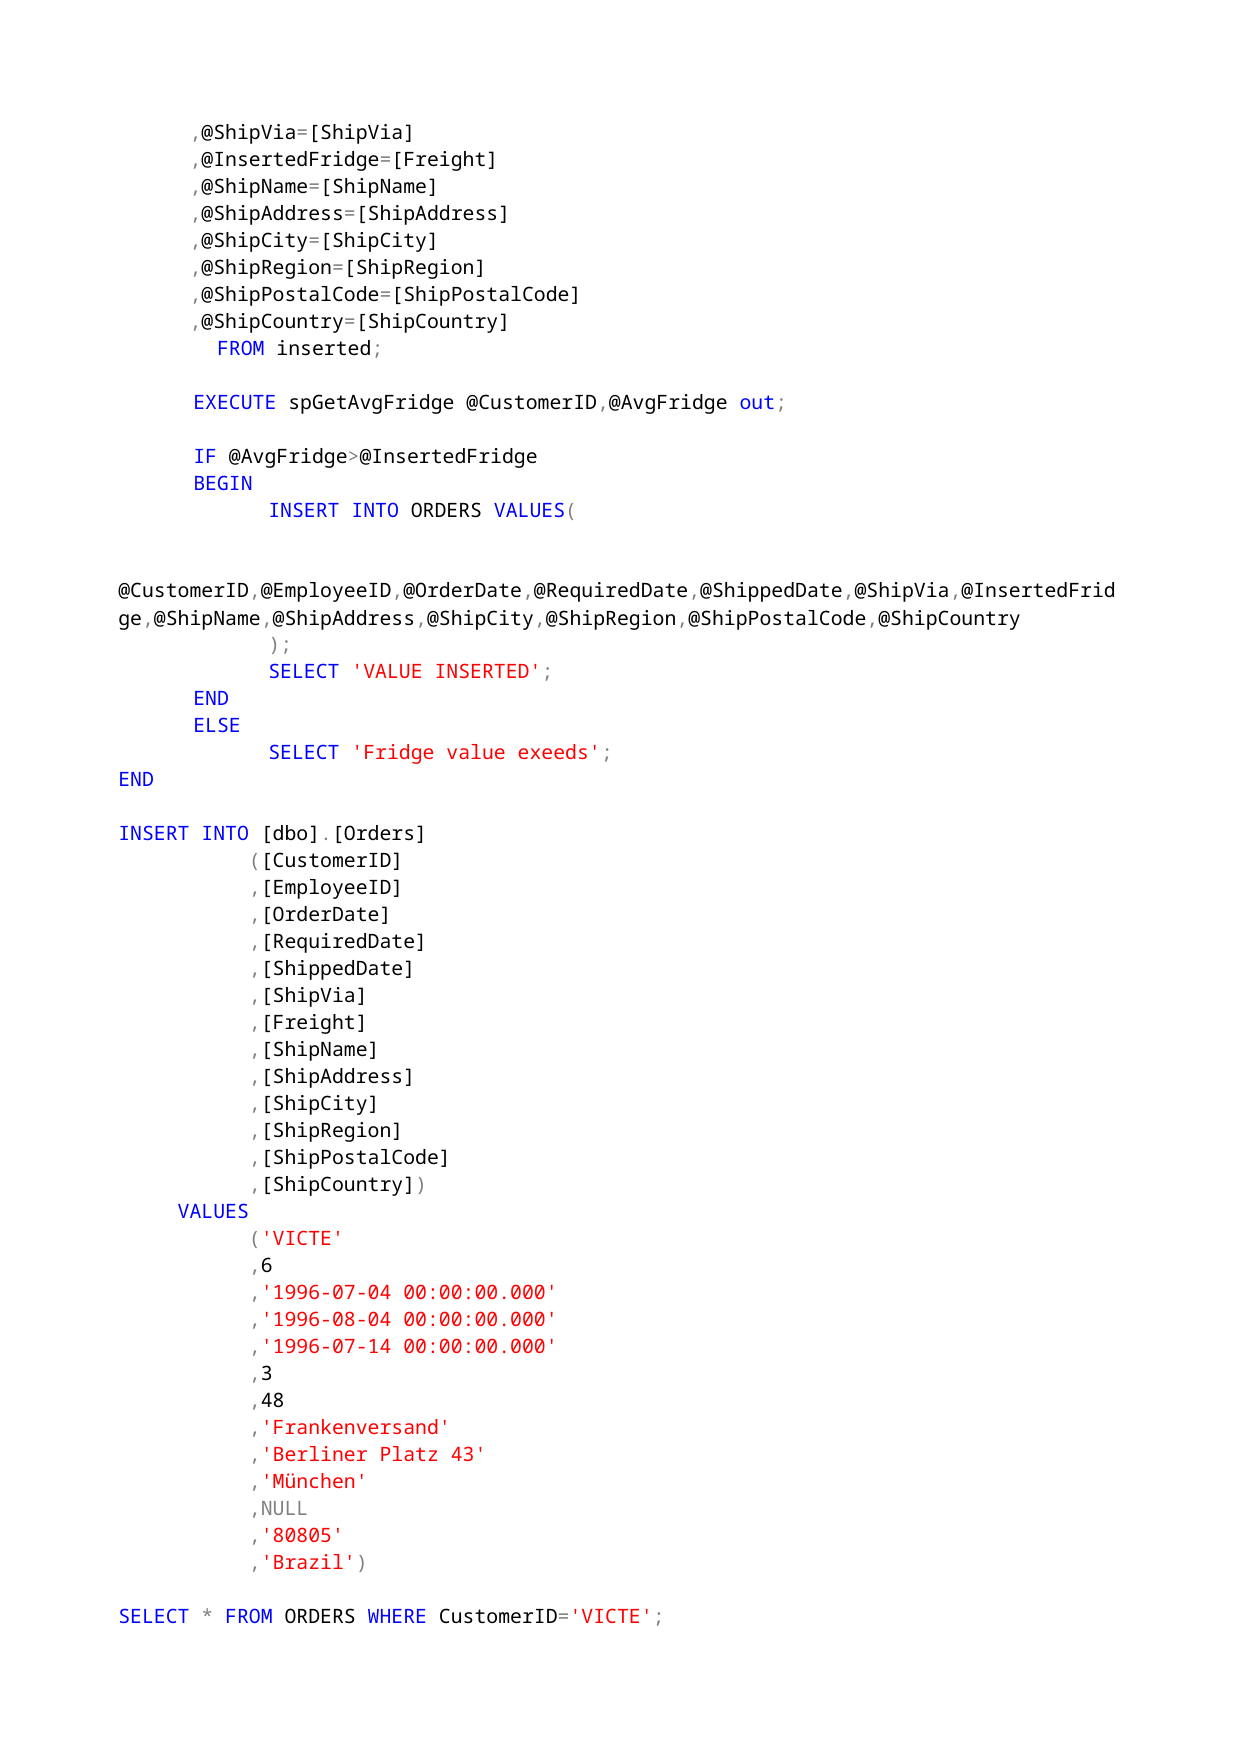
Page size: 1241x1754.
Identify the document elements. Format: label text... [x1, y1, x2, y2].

text ,@ShipName=[ShipName] [118, 172, 1122, 199]
text ,@ShipCountry=[ShipCountry] [118, 307, 1122, 334]
text ,[ShipRegion] [118, 1116, 1122, 1143]
text EXECUTE spGetAvgFridge @CustomerID,@AvgFridge out; [118, 388, 1122, 415]
text ,'1996-08-04 00:00:00.000' [118, 1305, 1122, 1332]
text ,'Frankenversand' [118, 1413, 1122, 1440]
text SELECT * FROM ORDERS WHERE CustomerID='VICTE'; [118, 1602, 1122, 1629]
text ,[ShipCountry]) [118, 1170, 1122, 1197]
text ,@InsertedFridge=[Freight] [118, 145, 1122, 172]
text END [118, 766, 1122, 793]
text VALUES [118, 1197, 1122, 1224]
text FROM inserted; [118, 334, 1122, 361]
text ,[ShipName] [118, 1035, 1122, 1062]
text ,[ShipAddress] [118, 1062, 1122, 1089]
text ,'München' [118, 1467, 1122, 1494]
text SELECT 'VALUE INSERTED'; [118, 658, 1122, 685]
text ,48 [118, 1386, 1122, 1413]
text ,3 [118, 1359, 1122, 1386]
text ,'1996-07-14 00:00:00.000' [118, 1332, 1122, 1359]
text ,@ShipRegion=[ShipRegion] [118, 253, 1122, 280]
text ELSE [118, 712, 1122, 739]
text ,[ShipCity] [118, 1089, 1122, 1116]
text ,'1996-07-04 00:00:00.000' [118, 1278, 1122, 1305]
text ,[ShippedDate] [118, 954, 1122, 981]
text ,[Freight] [118, 1008, 1122, 1035]
text ,[ShipVia] [118, 981, 1122, 1008]
text ,[EmployeeID] [118, 873, 1122, 901]
text BEGIN [118, 469, 1122, 496]
text ,'Berliner Platz 43' [118, 1440, 1122, 1467]
text ('VICTE' [118, 1224, 1122, 1251]
text ,NULL [118, 1494, 1122, 1521]
text ,[RequiredDate] [118, 927, 1122, 954]
text ,@ShipVia=[ShipVia] [118, 118, 1122, 145]
text ([CustomerID] [118, 847, 1122, 873]
text ,[ShipPostalCode] [118, 1143, 1122, 1170]
text ); [118, 631, 1122, 658]
text ,@ShipAddress=[ShipAddress] [118, 199, 1122, 226]
text INSERT INTO [dbo].[Orders] [118, 819, 1122, 847]
text SELECT 'Fridge value exeeds'; [118, 739, 1122, 766]
text ,[OrderDate] [118, 901, 1122, 927]
text END [118, 685, 1122, 712]
text @CustomerID,@EmployeeID,@OrderDate,@RequiredDate,@ShippedDate,@ShipVia,@InsertedFridge,@ShipName,@ShipAddress,@ShipCity,@ShipRegion,@ShipPostalCode,@ShipCountry [118, 523, 1122, 631]
text INSERT INTO ORDERS VALUES( [118, 496, 1122, 523]
text ,@ShipPostalCode=[ShipPostalCode] [118, 280, 1122, 307]
text IF @AvgFridge>@InsertedFridge [118, 442, 1122, 469]
text ,'Brazil') [118, 1548, 1122, 1575]
text ,@ShipCity=[ShipCity] [118, 226, 1122, 253]
text ,6 [118, 1251, 1122, 1278]
text ,'80805' [118, 1521, 1122, 1548]
